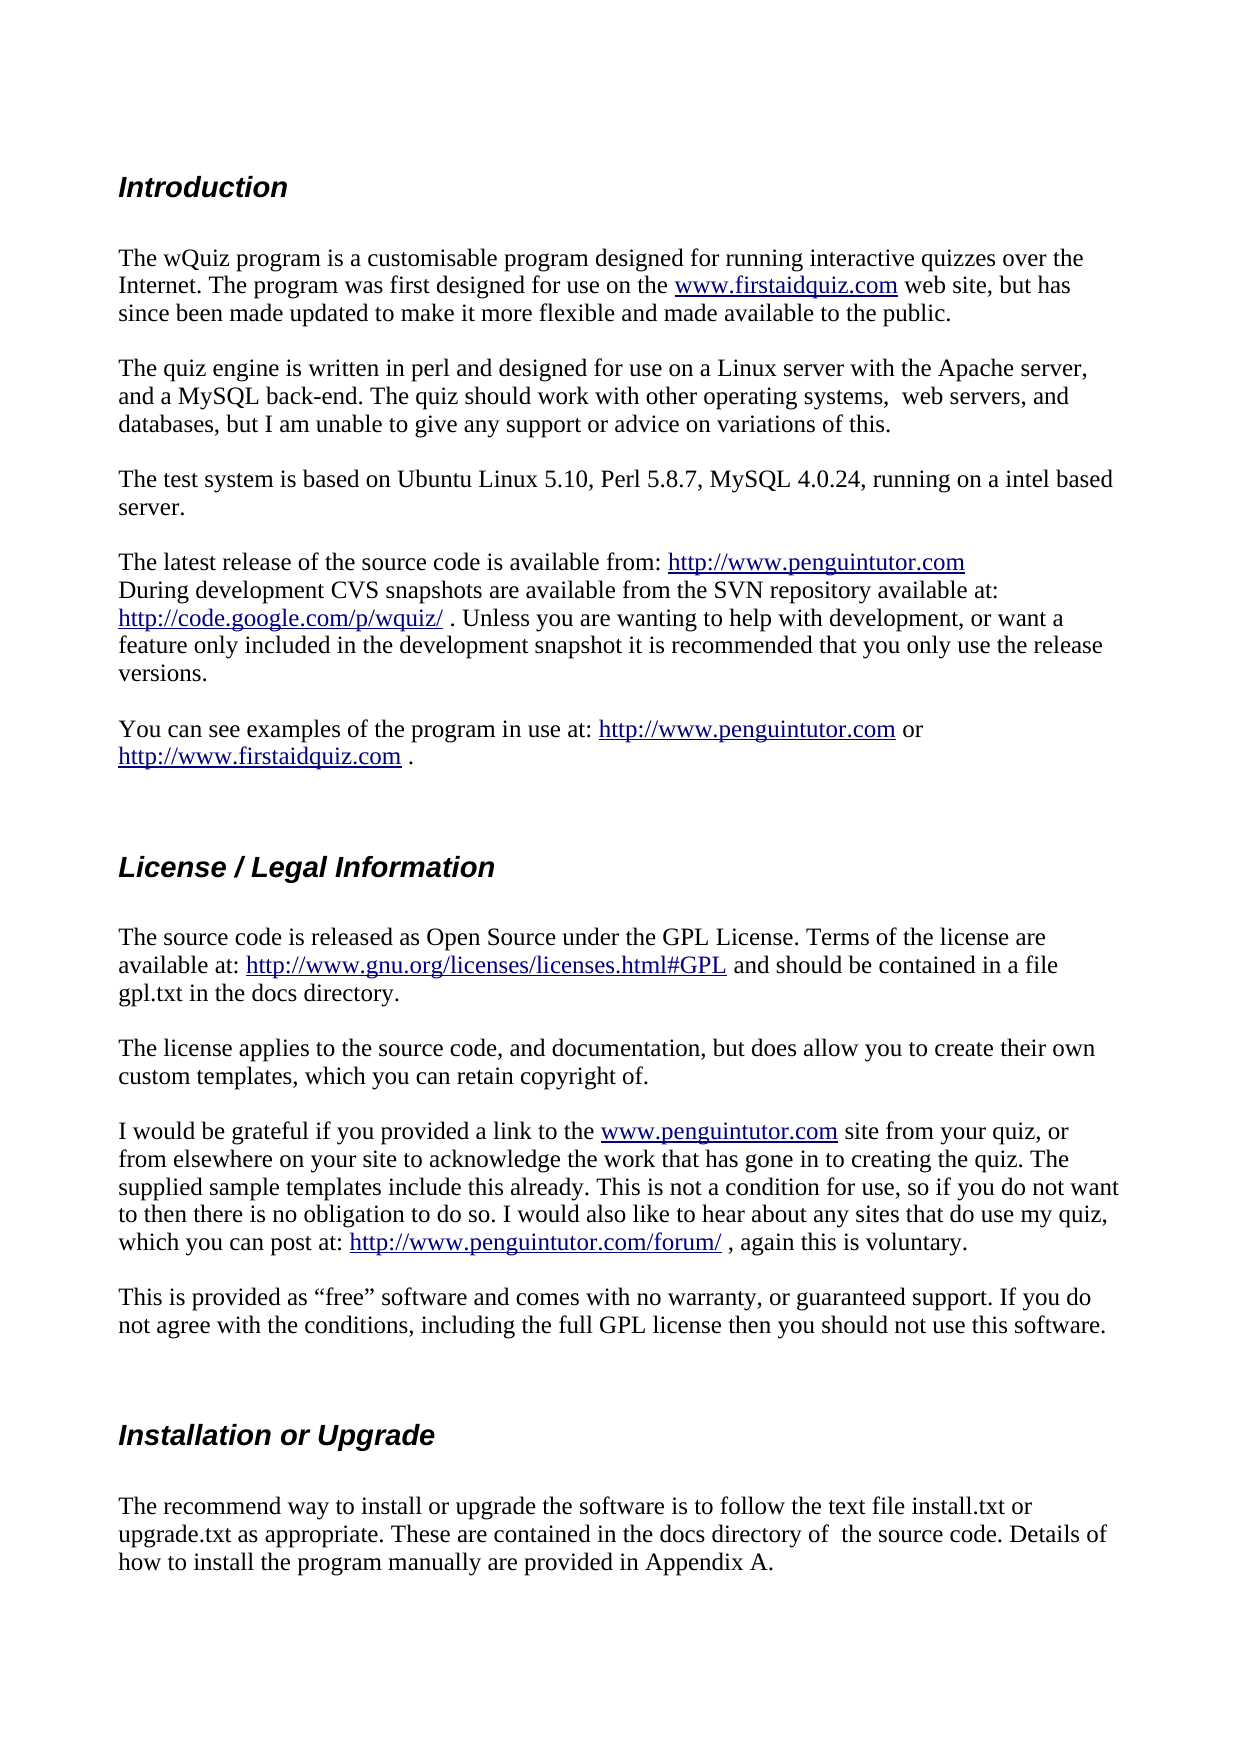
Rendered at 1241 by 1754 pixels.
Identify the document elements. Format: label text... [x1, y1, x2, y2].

subtitle Introduction [118, 171, 1122, 203]
text I would be grateful if you provided a link to the www.penguintutor.com site from your quiz, or from elsewhere on your site to acknowledge the work that has gone in to creating the quiz. The supplied sample templates include this already. This is not a condition for use, so if you do not want to then there is no obligation to do so. I would also like to hear about any sites that do use my quiz, which you can post at: http://www.penguintutor.com/forum/ , again this is voluntary. [118, 1117, 1122, 1256]
text The test system is based on Ubuntu Linux 5.10, Perl 5.8.7, MySQL 4.0.24, running on a intel based server. [118, 465, 1122, 521]
text The latest release of the source code is available from: http://www.penguintutor.com [118, 548, 1122, 576]
text During development CVS snapshots are available from the SVN repository available at: http://code.google.com/p/wquiz/ . Unless you are wanting to help with development, or want a feature only included in the development snapshot it is recommended that you only use the release versions. [118, 576, 1122, 687]
text The source code is released as Open Source under the GPL License. Terms of the license are available at: http://www.gnu.org/licenses/licenses.html#GPL and should be contained in a file gpl.txt in the docs directory. [118, 923, 1122, 1006]
text The recommend way to install or upgrade the software is to follow the text file install.txt or upgrade.txt as appropriate. These are contained in the docs directory of the source code. Details of how to install the program manually are provided in Appendix A. [118, 1492, 1122, 1575]
text The license applies to the source code, and documentation, but does allow you to create their own custom templates, which you can retain copyright of. [118, 1034, 1122, 1089]
text This is provided as “free” software and comes with no warranty, or guaranteed support. If you do not agree with the conditions, including the full GPL license then you should not use this software. [118, 1283, 1122, 1339]
text The quiz engine is written in perl and designed for use on a Linux server with the Apache server, and a MySQL back-end. The quiz should work with other operating systems, web servers, and databases, but I am unable to give any support or advice on variations of this. [118, 354, 1122, 438]
text You can see examples of the program in use at: http://www.penguintutor.com or http://www.firstaidquiz.com . [118, 715, 1122, 770]
subtitle License / Legal Information [118, 851, 1122, 883]
text The wQuiz program is a customisable program designed for running interactive quizzes over the Internet. The program was first designed for use on the www.firstaidquiz.com web site, but has since been made updated to make it more flexible and made available to the public. [118, 244, 1122, 327]
subtitle Installation or Upgrade [118, 1419, 1122, 1452]
